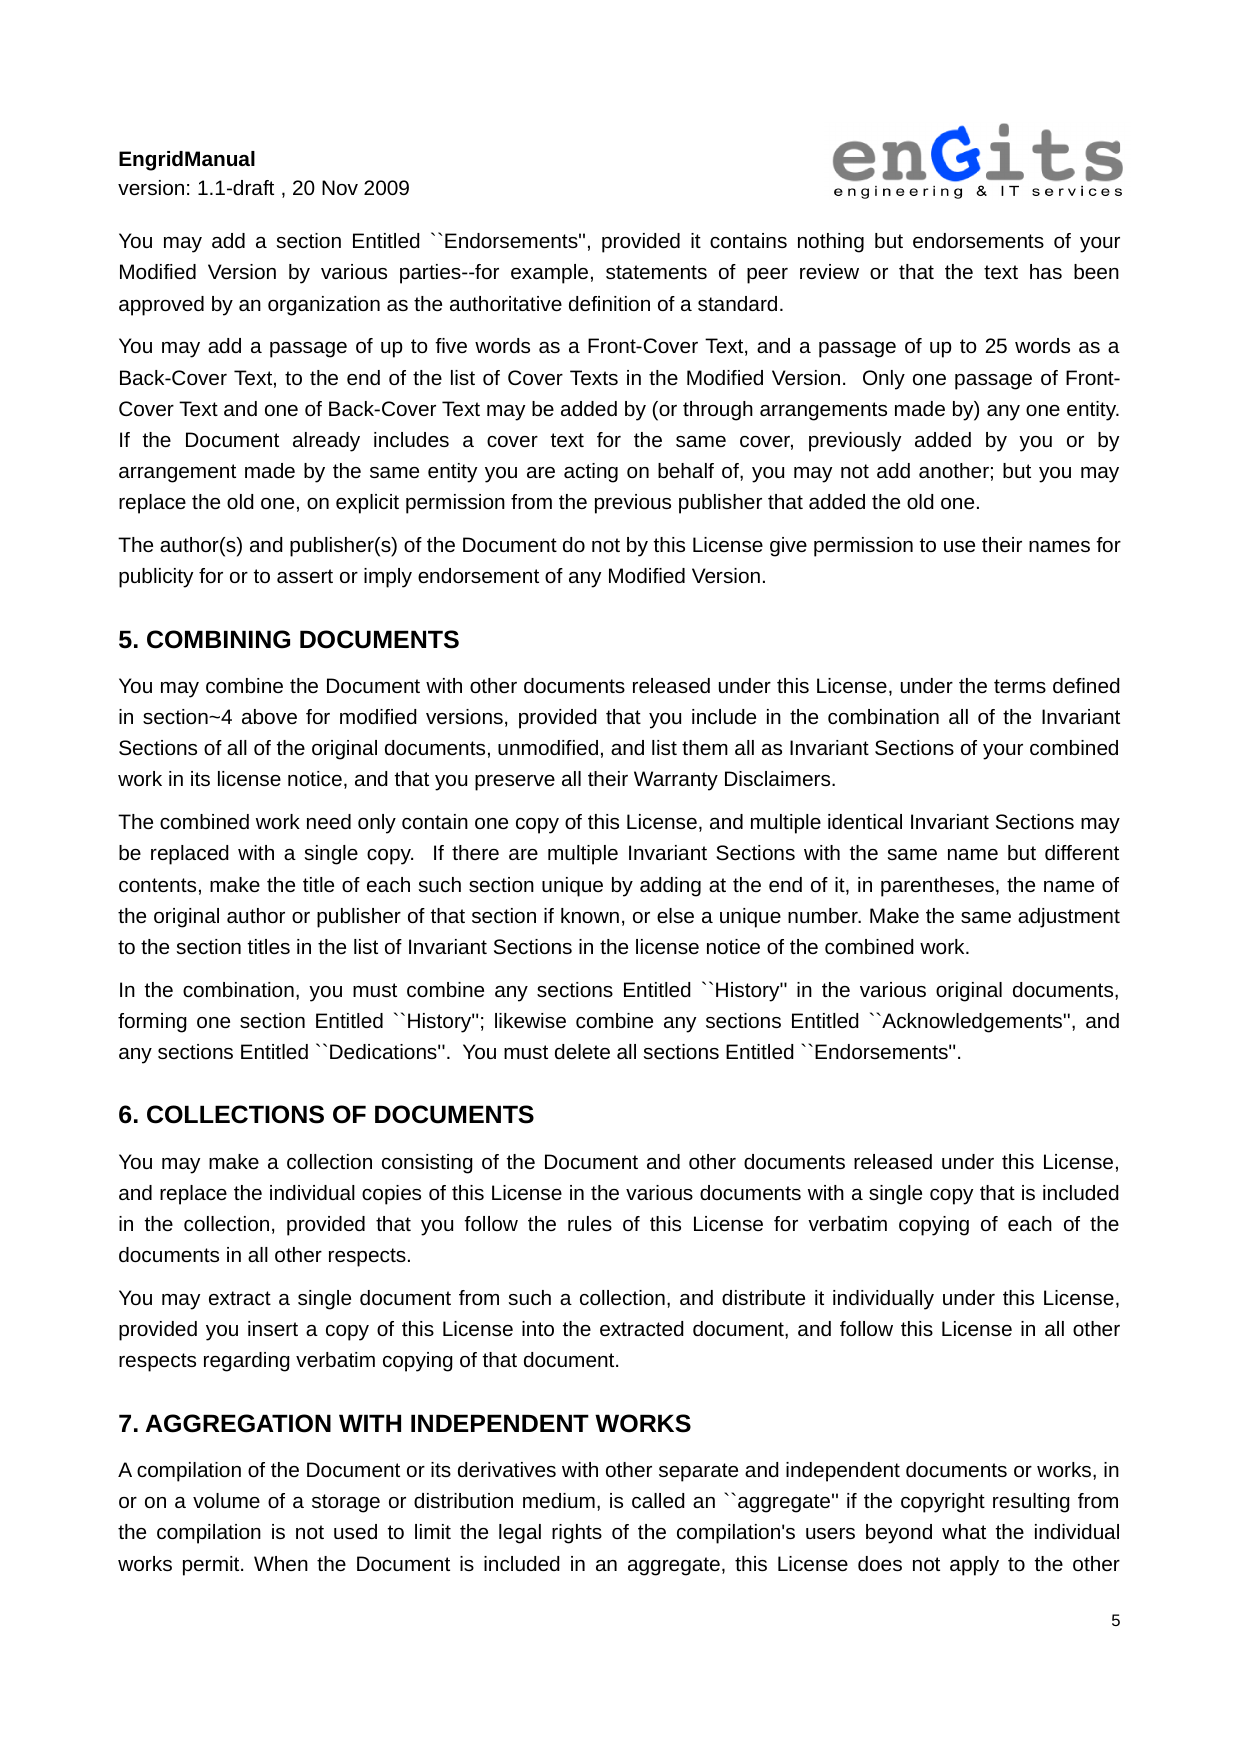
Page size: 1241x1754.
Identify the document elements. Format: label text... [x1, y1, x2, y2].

text The combined work need only contain one copy of this License, and multiple identical Invariant Sections may be replaced with a single copy. If there are multiple Invariant Sections with the same name but different contents, make the title of each such section unique by adding at the end of it, in parentheses, the name of the original author or publisher of that section if known, or else a unique number. Make the same adjustment to the section titles in the list of Invariant Sections in the license notice of the combined work. [118, 810, 1122, 959]
subtitle 5. COMBINING DOCUMENTS [118, 625, 1122, 653]
text You may extract a single document from such a collection, and distribute it individually under this License, provided you insert a copy of this License into the extracted document, and follow this License in all other respects regarding verbatim copying of that document. [118, 1286, 1122, 1372]
subtitle 7. AGGREGATION WITH INDEPENDENT WORKS [118, 1409, 1122, 1438]
text You may make a collection consisting of the Document and other documents released under this License, and replace the individual copies of this License in the various documents with a single copy that is included in the collection, provided that you follow the rules of this License for verbatim copying of each of the documents in all other respects. [118, 1149, 1122, 1267]
picture [823, 122, 1131, 200]
text The author(s) and publisher(s) of the Document do not by this License give permission to use their names for publicity for or to assert or imply endorsement of any Modified Version. [118, 533, 1122, 588]
text A compilation of the Document or its derivatives with other separate and independent documents or works, in or on a volume of a storage or distribution medium, is called an ``aggregate'' if the copyright resulting from the compilation is not used to limit the legal rights of the compilation's users beyond what the individual works permit. When the Document is included in an aggregate, this License does not apply to the other [118, 1458, 1122, 1575]
text In the combination, you must combine any sections Entitled ``History'' in the various original documents, forming one section Entitled ``History''; likewise combine any sections Entitled ``Acknowledgements'', and any sections Entitled ``Dedications''. You must delete all sections Entitled ``Endorsements''. [118, 978, 1122, 1064]
text You may combine the Document with other documents released under this License, under the terms defined in section~4 above for modified versions, provided that you include in the combination all of the Invariant Sections of all of the original documents, unmodified, and list them all as Invariant Sections of your combined work in its license notice, and that you preserve all their Warranty Disclaimers. [118, 674, 1122, 791]
text You may add a section Entitled ``Endorsements'', provided it contains nothing but endorsements of your Modified Version by various parties--for example, statements of peer review or that the text has been approved by an organization as the authoritative definition of a standard. [118, 229, 1122, 315]
subtitle 6. COLLECTIONS OF DOCUMENTS [118, 1101, 1122, 1129]
text You may add a passage of up to five words as a Front-Cover Text, and a passage of up to 25 words as a Back-Cover Text, to the end of the list of Cover Texts in the Modified Version. Only one passage of Front-Cover Text and one of Back-Cover Text may be added by (or through arrangements made by) any one entity. If the Document already includes a cover text for the same cover, previously added by you or by arrangement made by the same entity you are acting on behalf of, you may not add another; but you may replace the old one, on explicit permission from the previous publisher that added the old one. [118, 334, 1122, 514]
